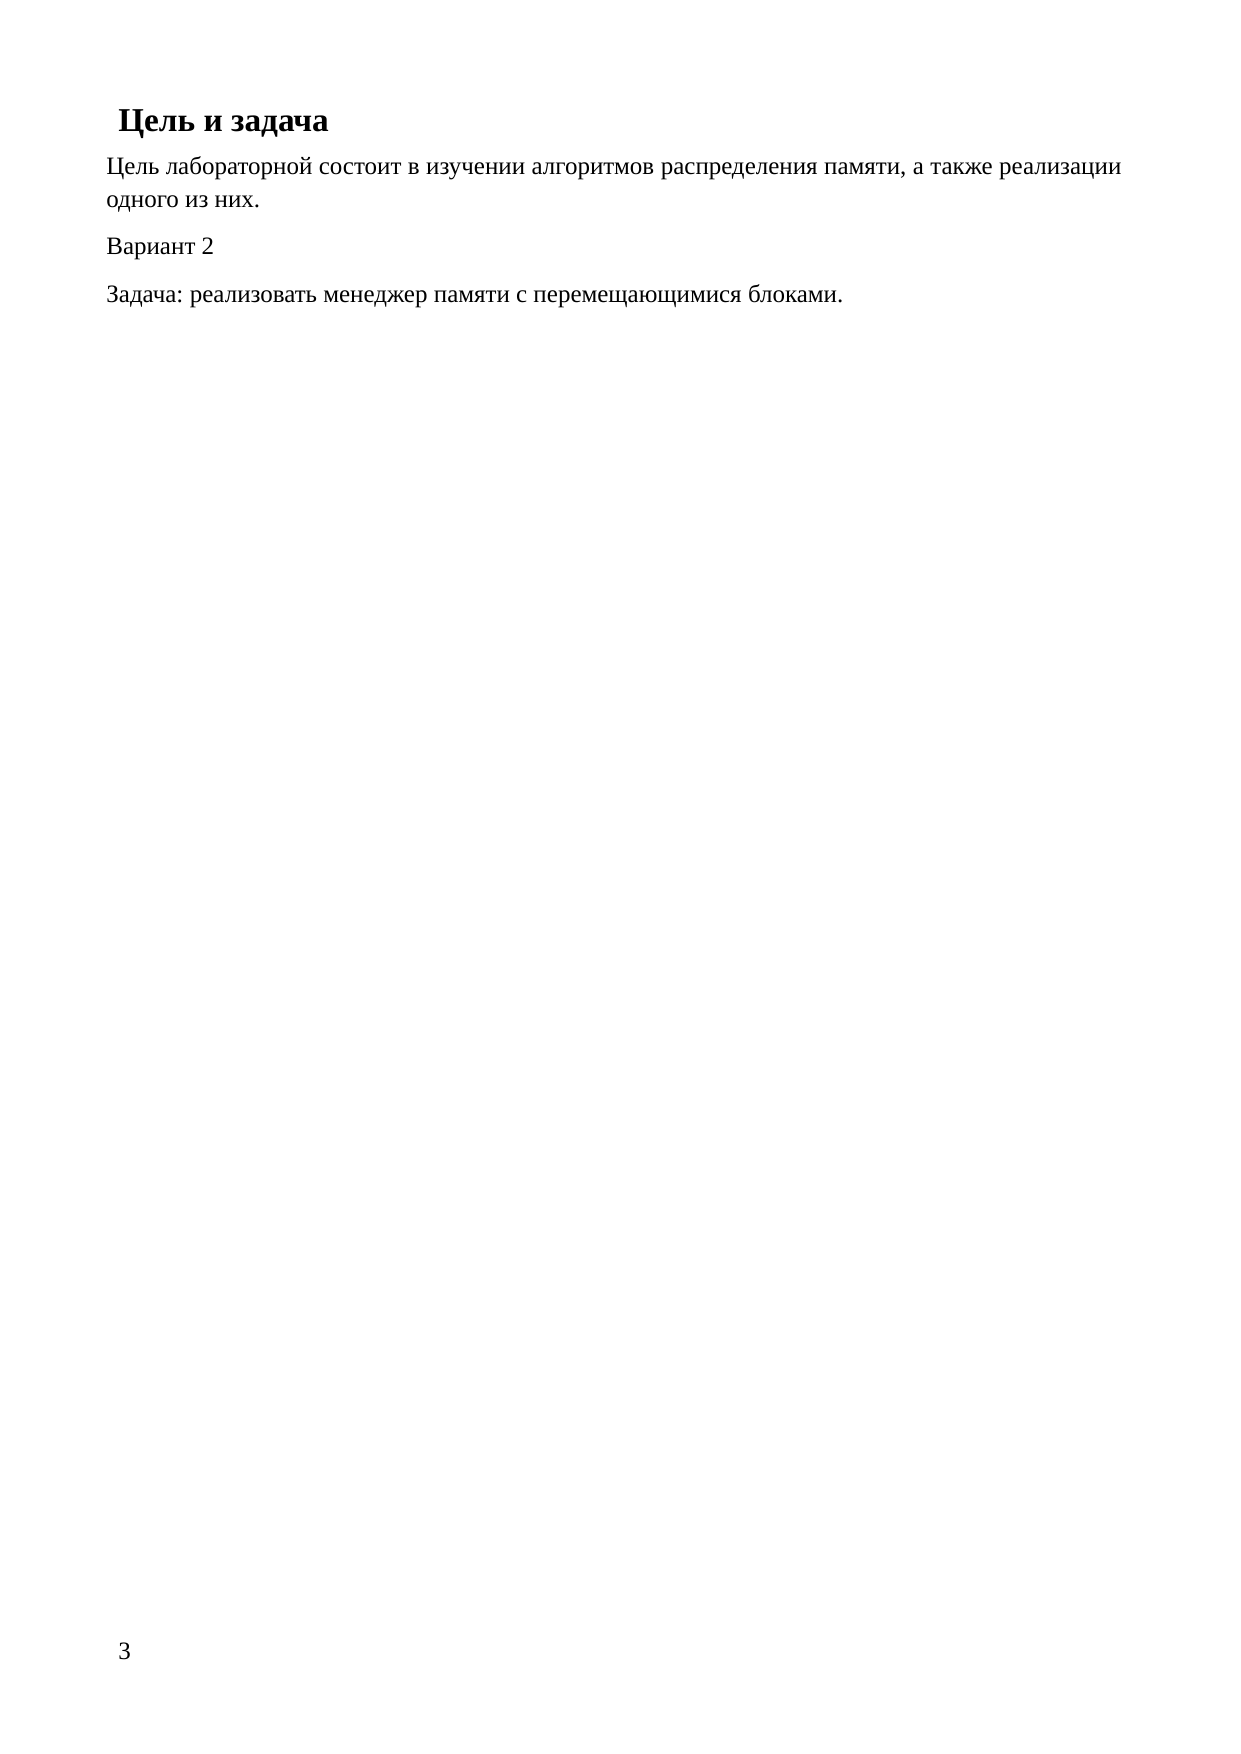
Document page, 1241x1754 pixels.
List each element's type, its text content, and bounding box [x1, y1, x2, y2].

text Вариант 2 [106, 231, 1122, 260]
list Цель и задача [118, 100, 1122, 138]
text Задача: реализовать менеджер памяти с перемещающимися блоками. [106, 279, 1122, 308]
text Цель лабораторной состоит в изучении алгоритмов распределения памяти, а также реализации одного из них. [106, 151, 1122, 213]
